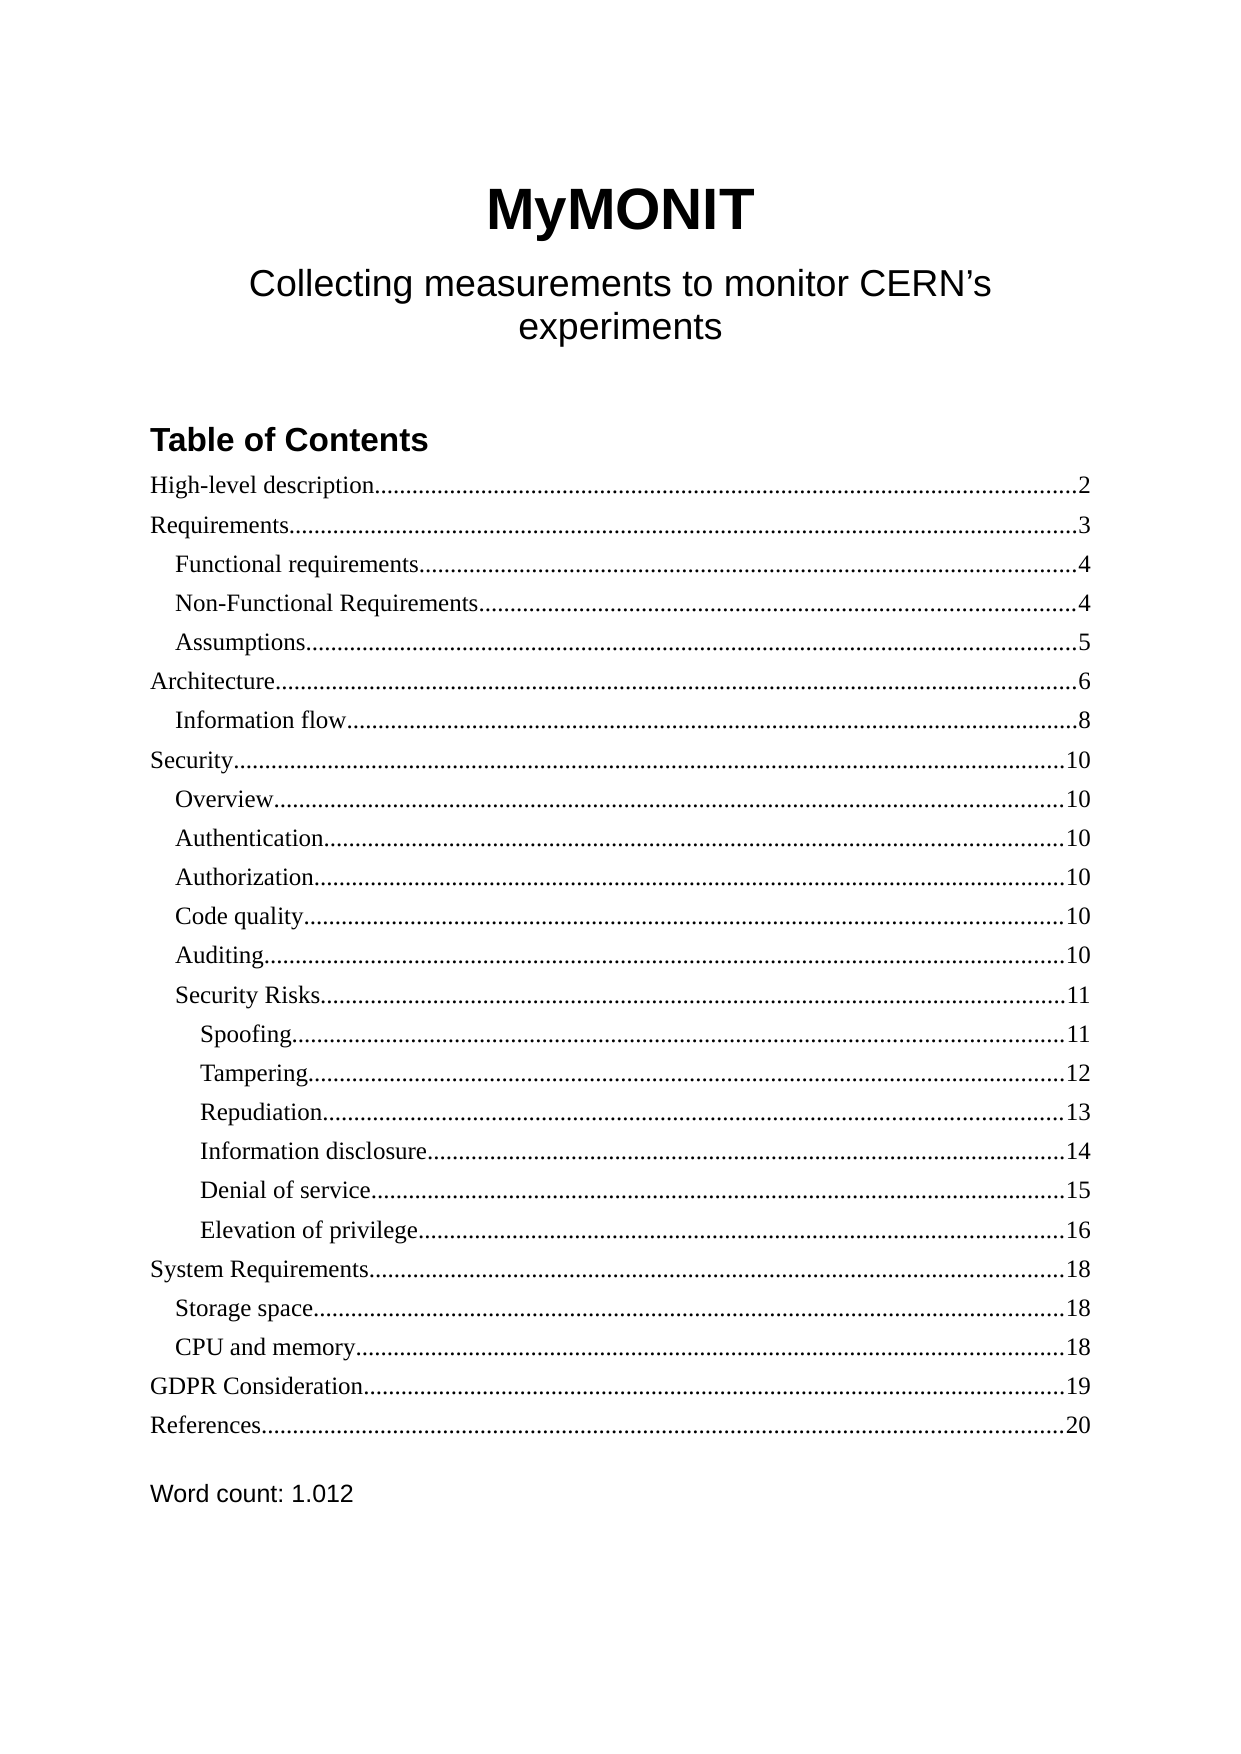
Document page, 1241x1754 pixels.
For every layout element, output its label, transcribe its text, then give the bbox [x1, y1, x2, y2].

text CPU and memory 18 [175, 1332, 1091, 1361]
text Repudiation 13 [200, 1097, 1091, 1126]
text Information disclosure 14 [200, 1136, 1091, 1165]
text Word count: 1.012 [150, 1478, 1091, 1507]
text Authorization 10 [175, 862, 1091, 891]
text Authentication 10 [175, 823, 1091, 852]
text Architecture 6 [150, 666, 1091, 695]
text Auditing 10 [175, 941, 1091, 969]
text Non-Functional Requirements 4 [175, 588, 1091, 617]
text GDPR Consideration 19 [150, 1371, 1091, 1400]
text Storage space 18 [175, 1293, 1091, 1322]
text Information flow 8 [175, 706, 1091, 734]
text Code quality 10 [175, 901, 1091, 930]
text Tampering 12 [200, 1058, 1091, 1087]
title MyMONIT [150, 175, 1091, 242]
text System Requirements 18 [150, 1254, 1091, 1283]
text Assumptions 5 [175, 627, 1091, 656]
text Security 10 [150, 745, 1091, 773]
text Functional requirements 4 [175, 549, 1091, 578]
text Spoofing 11 [200, 1019, 1091, 1048]
text Denial of service 15 [200, 1176, 1091, 1204]
text Overview 10 [175, 784, 1091, 813]
subtitle Table of Contents [150, 420, 1091, 458]
text Requirements 3 [150, 510, 1091, 538]
subtitle Collecting measurements to monitor CERN’s experiments [150, 261, 1091, 347]
text Security Risks 11 [175, 980, 1091, 1008]
text High-level description 2 [150, 471, 1091, 499]
text Elevation of privilege 16 [200, 1215, 1091, 1243]
text References 20 [150, 1411, 1091, 1439]
